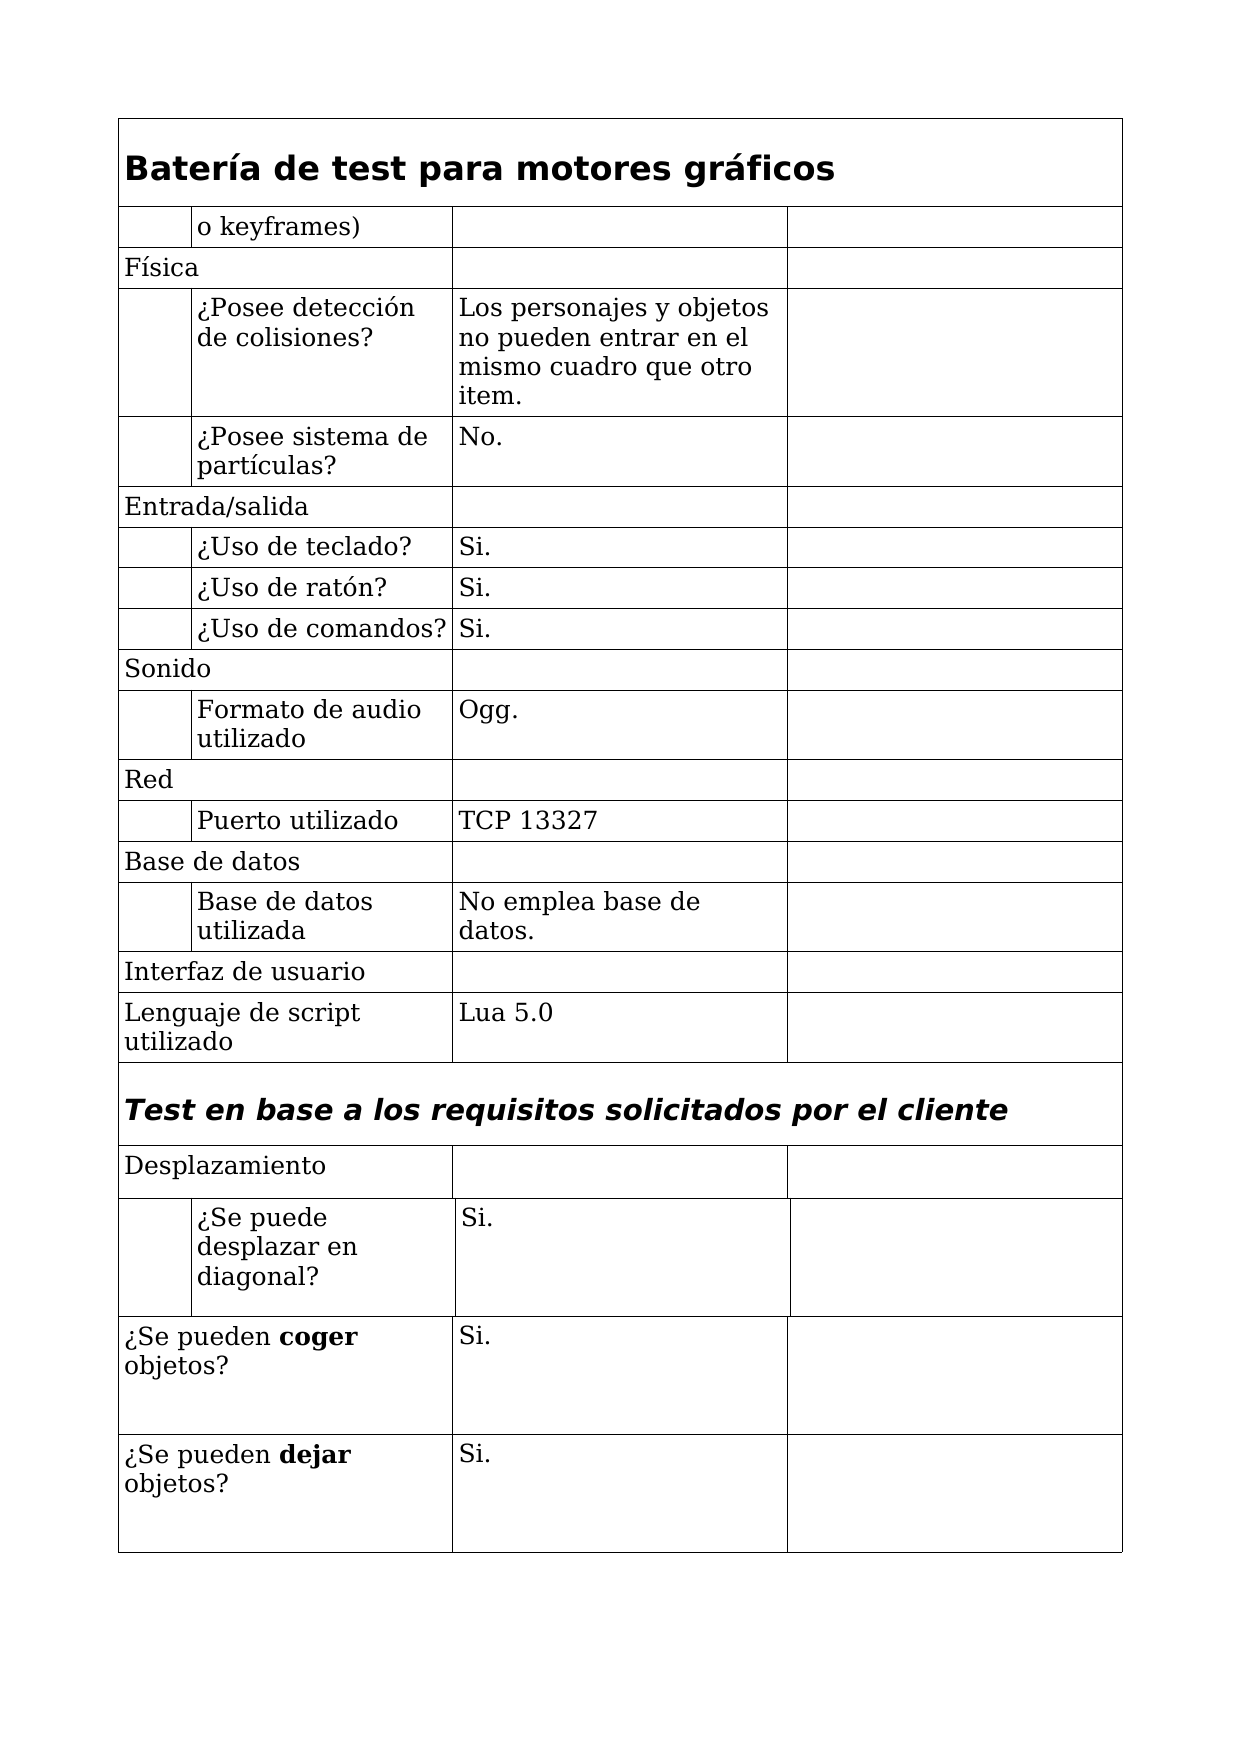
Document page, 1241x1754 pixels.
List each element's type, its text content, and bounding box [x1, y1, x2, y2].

table_cell Entrada/salida [119, 487, 452, 527]
table_cell [119, 691, 191, 759]
table_cell Base de datos [119, 842, 452, 882]
table_cell [788, 952, 1122, 992]
table_cell [453, 842, 787, 882]
table_cell [788, 691, 1122, 759]
table_cell [453, 760, 787, 800]
table_cell [791, 1199, 1122, 1316]
table_cell [119, 207, 191, 247]
table_cell [453, 952, 787, 992]
table_cell Si. [456, 1199, 790, 1316]
table_cell Si. [453, 568, 787, 608]
table_cell Base de datos utilizada [192, 883, 452, 951]
table_cell Si. [453, 1435, 787, 1552]
table_cell [788, 760, 1122, 800]
table_cell Red [119, 760, 452, 800]
table_cell Desplazamiento [119, 1146, 452, 1198]
table_cell [788, 207, 1122, 247]
table_cell [119, 801, 191, 841]
table_cell ¿Uso de ratón? [192, 568, 452, 608]
table_cell [788, 417, 1122, 486]
table_cell ¿Se pueden coger objetos? [119, 1317, 452, 1434]
table_cell Los personajes y objetos no pueden entrar en el mismo cuadro que otro item. [453, 289, 787, 416]
table_cell ¿Se puede desplazar en diagonal? [192, 1199, 455, 1316]
table_cell [788, 528, 1122, 567]
table_cell Si. [453, 609, 787, 649]
table_cell Lua 5.0 [453, 993, 787, 1062]
table_cell [788, 568, 1122, 608]
table_cell [788, 1435, 1122, 1552]
table_cell ¿Se pueden dejar objetos? [119, 1435, 452, 1552]
table_cell [119, 883, 191, 951]
table_cell Formato de audio utilizado [192, 691, 452, 759]
table_header Batería de test para motores gráficos [119, 119, 1122, 206]
table_cell [788, 1317, 1122, 1434]
table_cell ¿Uso de comandos? [192, 609, 452, 649]
table_cell [788, 248, 1122, 288]
table_cell Interfaz de usuario [119, 952, 452, 992]
table_cell Si. [453, 528, 787, 567]
table_cell [788, 487, 1122, 527]
table_cell Puerto utilizado [192, 801, 452, 841]
table_cell No emplea base de datos. [453, 883, 787, 951]
table_cell [788, 842, 1122, 882]
table_cell [453, 207, 787, 247]
table_cell [788, 801, 1122, 841]
table_cell [453, 248, 787, 288]
table_cell ¿Posee detección de colisiones? [192, 289, 452, 416]
table_cell [119, 568, 191, 608]
table_cell o keyframes) [192, 207, 452, 247]
table_cell [788, 650, 1122, 689]
table_cell [119, 289, 191, 416]
table_cell [453, 1146, 787, 1198]
table_cell [453, 487, 787, 527]
table_cell [788, 1146, 1122, 1198]
table_cell [788, 609, 1122, 649]
table_cell No. [453, 417, 787, 486]
table_cell ¿Posee sistema de partículas? [192, 417, 452, 486]
table_cell ¿Uso de teclado? [192, 528, 452, 567]
table_cell Sonido [119, 650, 452, 689]
table_cell Física [119, 248, 452, 288]
table_cell [119, 528, 191, 567]
table_cell [119, 1199, 191, 1316]
table_cell [119, 417, 191, 486]
table_cell Test en base a los requisitos solicitados por el cliente [119, 1063, 1122, 1145]
table_cell [788, 883, 1122, 951]
table_cell TCP 13327 [453, 801, 787, 841]
table_cell [453, 650, 787, 689]
table_cell Lenguaje de script utilizado [119, 993, 452, 1062]
table_cell [788, 993, 1122, 1062]
table_cell Ogg. [453, 691, 787, 759]
table_cell [119, 609, 191, 649]
table_cell Si. [453, 1317, 787, 1434]
table_cell [788, 289, 1122, 416]
